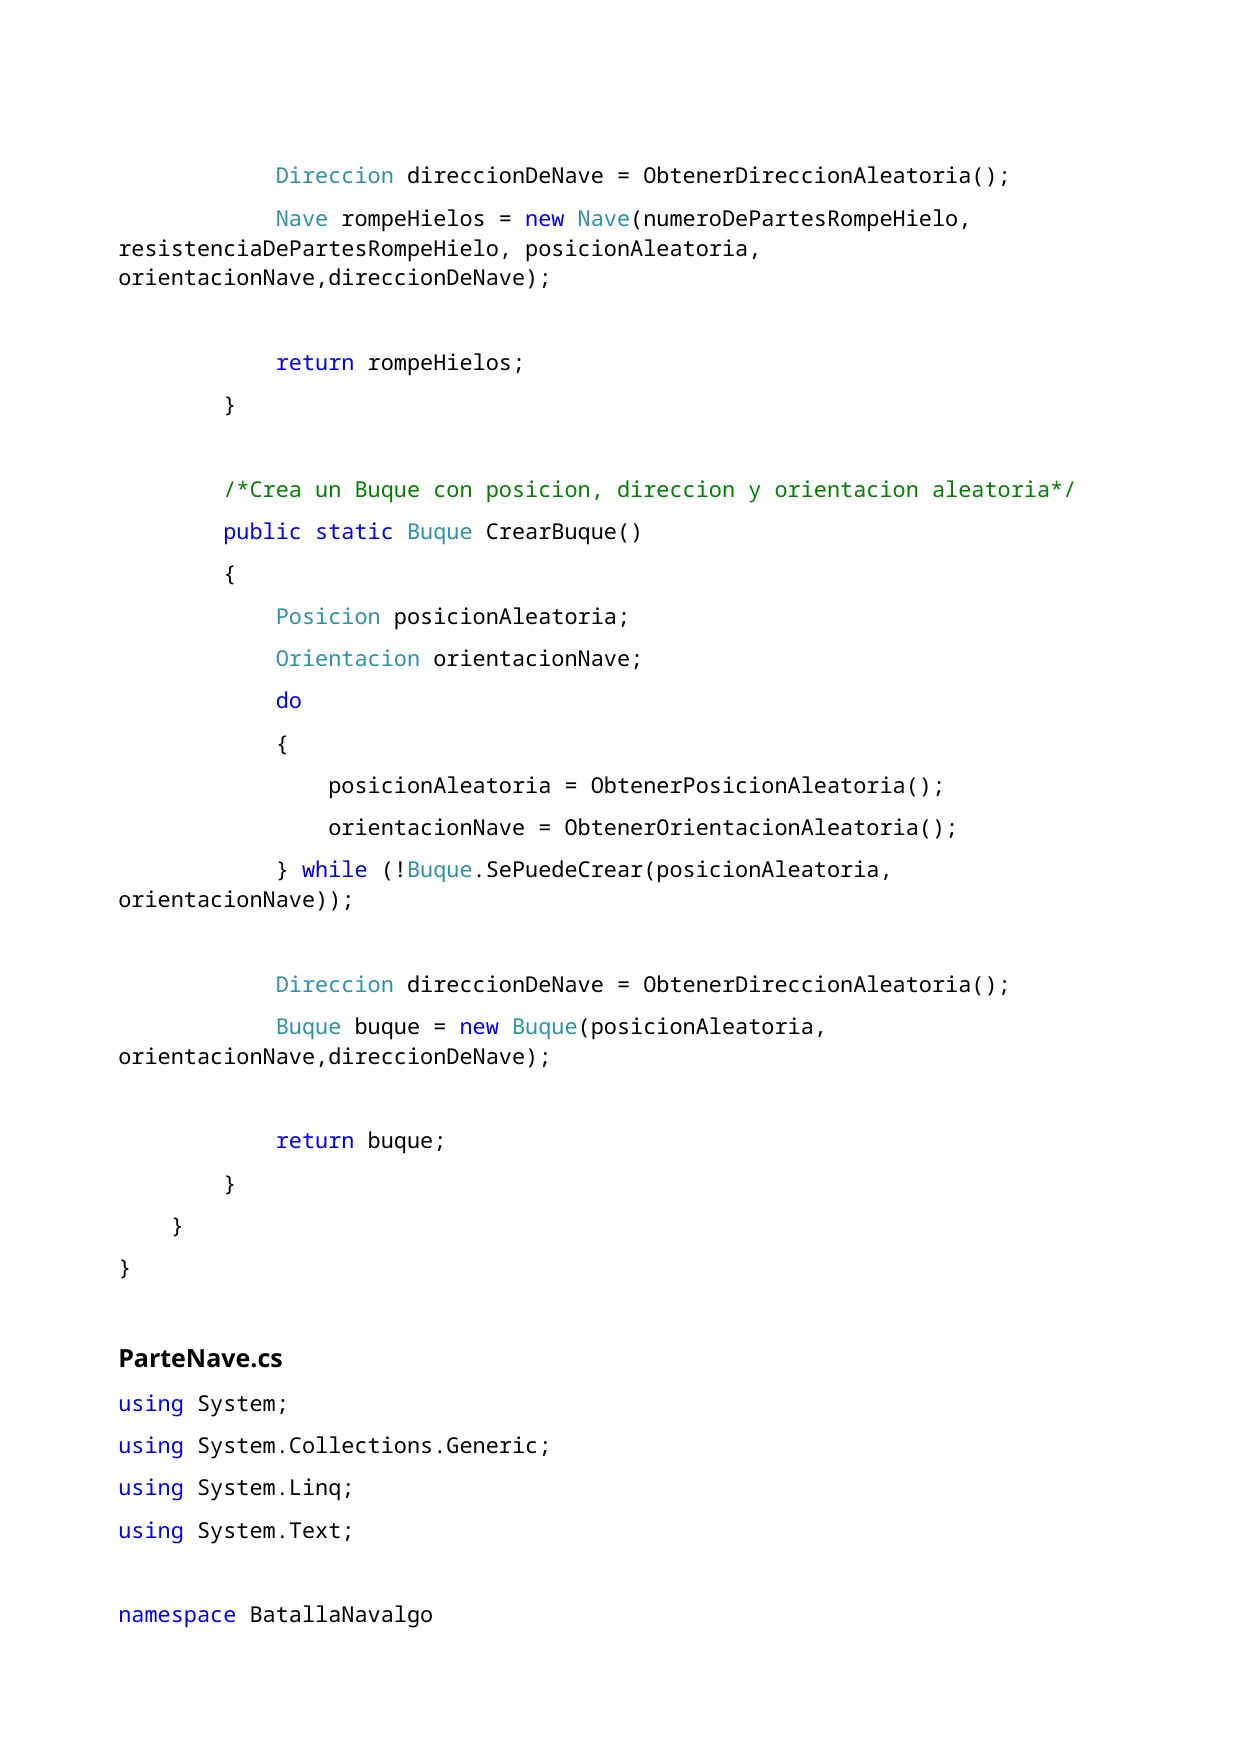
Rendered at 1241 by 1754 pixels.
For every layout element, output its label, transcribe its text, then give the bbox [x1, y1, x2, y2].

text namespace BatallaNavalgo [118, 1599, 1122, 1629]
text return buque; [118, 1125, 1122, 1155]
text using System.Collections.Generic; [118, 1430, 1122, 1460]
text /*Crea un Buque con posicion, direccion y orientacion aleatoria*/ [118, 474, 1122, 503]
text Posicion posicionAleatoria; [118, 601, 1122, 630]
text using System; [118, 1388, 1122, 1417]
text { [118, 727, 1122, 757]
text Direccion direccionDeNave = ObtenerDireccionAleatoria(); [118, 969, 1122, 998]
text { [118, 558, 1122, 588]
text } [118, 389, 1122, 419]
text } [118, 1210, 1122, 1240]
text do [118, 685, 1122, 715]
text } [118, 1168, 1122, 1197]
text using System.Text; [118, 1514, 1122, 1544]
text ParteNave.cs [118, 1341, 1122, 1375]
text } while (!Buque.SePuedeCrear(posicionAleatoria, orientacionNave)); [118, 854, 1122, 914]
text Buque buque = new Buque(posicionAleatoria, orientacionNave,direccionDeNave); [118, 1011, 1122, 1071]
text public static Buque CrearBuque() [118, 516, 1122, 546]
text } [118, 1252, 1122, 1282]
text Orientacion orientacionNave; [118, 643, 1122, 673]
text Direccion direccionDeNave = ObtenerDireccionAleatoria(); [118, 160, 1122, 190]
text posicionAleatoria = ObtenerPosicionAleatoria(); [118, 770, 1122, 799]
text return rompeHielos; [118, 347, 1122, 377]
text orientacionNave = ObtenerOrientacionAleatoria(); [118, 812, 1122, 842]
text Nave rompeHielos = new Nave(numeroDePartesRompeHielo, resistenciaDePartesRompeHielo, posicionAleatoria, orientacionNave,direccionDeNave); [118, 203, 1122, 292]
text using System.Linq; [118, 1472, 1122, 1502]
